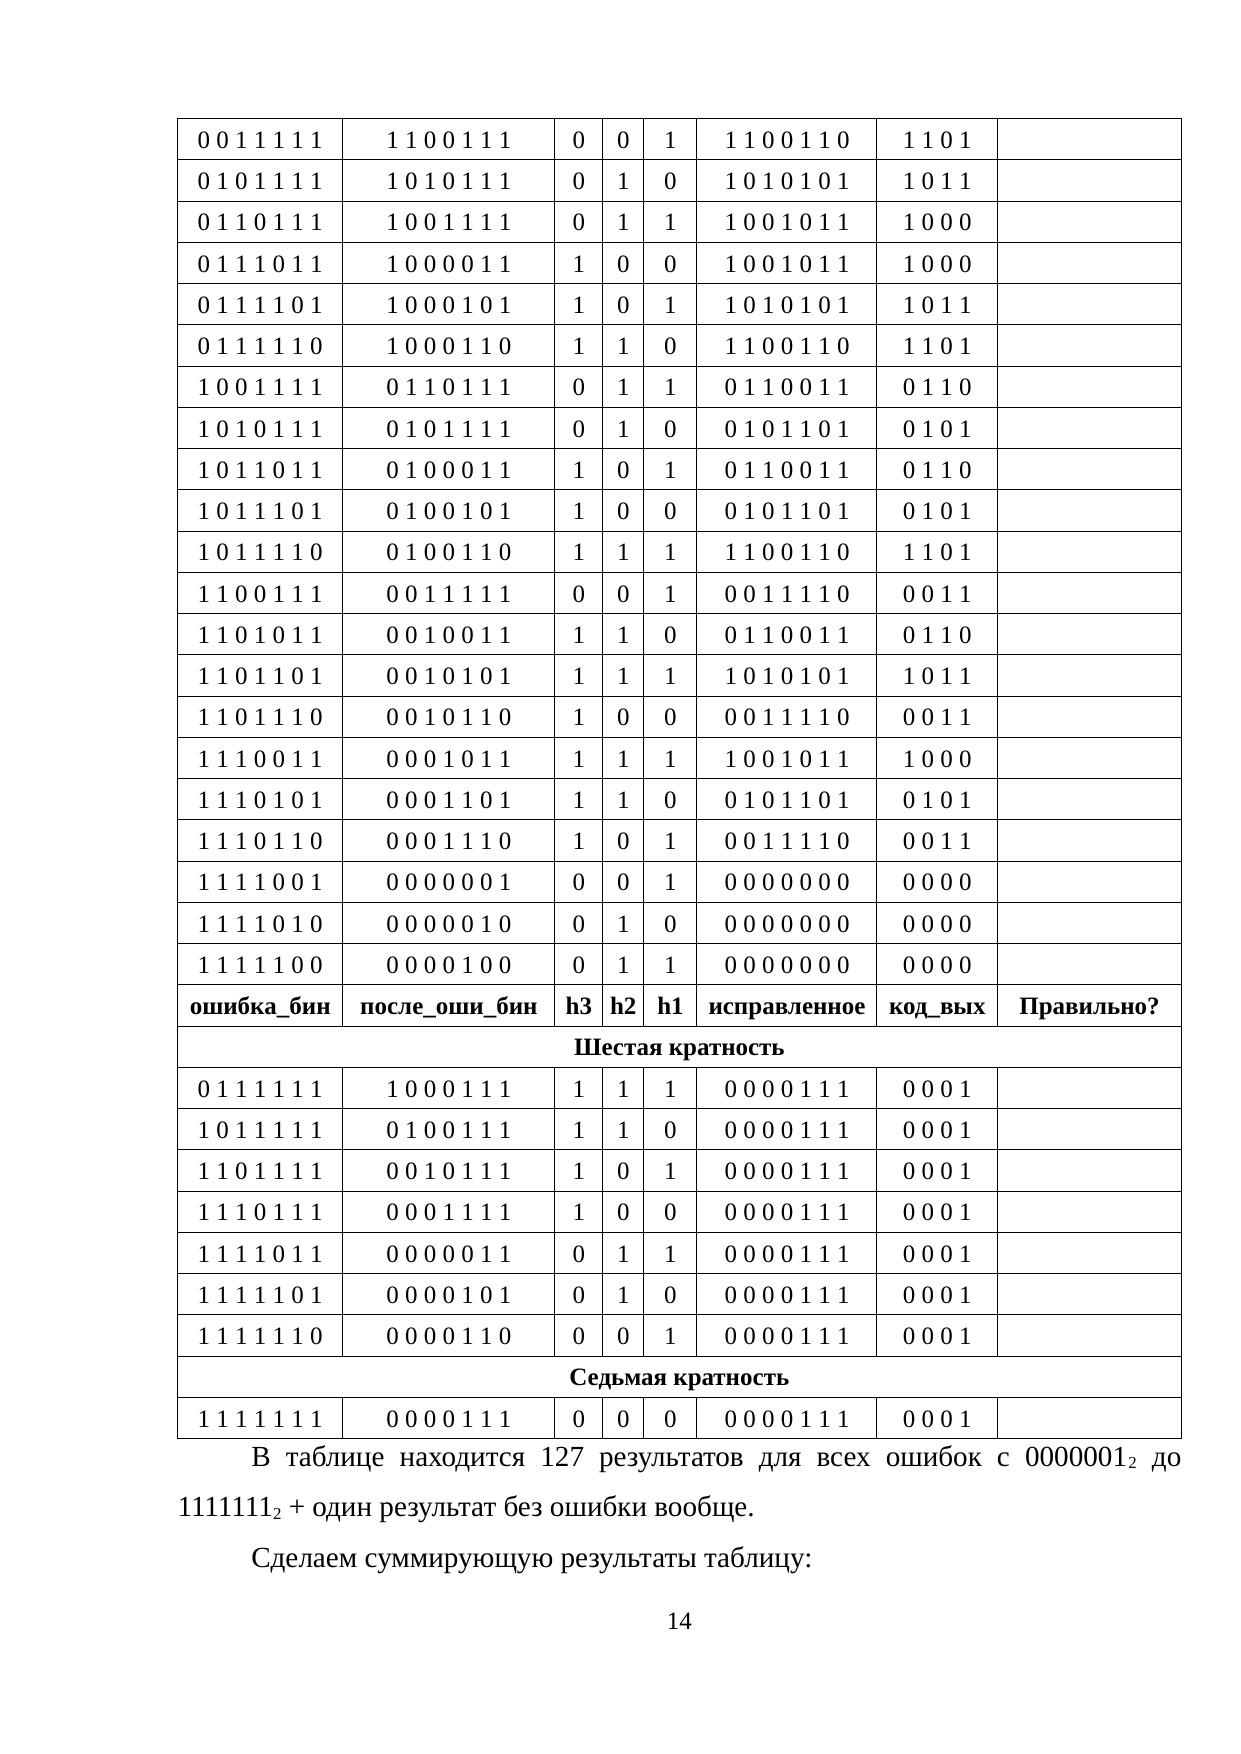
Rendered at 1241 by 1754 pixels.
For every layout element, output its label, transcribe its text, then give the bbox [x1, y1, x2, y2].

table_cell 0 [603, 490, 643, 531]
table_cell 1 [644, 655, 696, 696]
table_cell [998, 284, 1181, 324]
table_cell 0 0 0 1 [877, 1109, 997, 1149]
table_cell [998, 1068, 1181, 1108]
table_cell 1 [603, 532, 643, 572]
table_cell 0 0 0 0 1 1 0 [343, 1315, 554, 1356]
table_cell 1 1 1 0 1 1 1 [178, 1192, 342, 1232]
table_cell 0 1 1 0 1 1 1 [343, 367, 554, 407]
table_cell 1 1 0 0 1 1 1 [343, 119, 554, 159]
table_cell [998, 367, 1181, 407]
table_cell 0 [644, 903, 696, 943]
table_cell 0 [603, 284, 643, 324]
table_cell 0 1 0 1 1 0 1 [697, 408, 876, 448]
table_cell 0 0 1 0 1 1 0 [343, 697, 554, 737]
table_cell 0 0 0 1 1 1 1 [343, 1192, 554, 1232]
table_cell 0 0 0 0 1 1 1 [343, 1398, 554, 1438]
table_cell 1 1 0 1 [877, 119, 997, 159]
table_cell 1 0 1 0 1 0 1 [697, 284, 876, 324]
table_cell 0 [555, 1315, 602, 1356]
table_cell 0 1 1 0 0 1 1 [697, 449, 876, 489]
table_cell h3 [555, 985, 602, 1026]
table_cell 0 0 1 1 1 1 1 [343, 573, 554, 613]
table_cell 0 1 1 0 0 1 1 [697, 367, 876, 407]
table_cell 1 [603, 160, 643, 201]
table_cell 0 1 1 1 1 1 0 [178, 325, 342, 366]
table_cell 1 [644, 738, 696, 778]
table_cell 0 0 1 1 1 1 0 [697, 573, 876, 613]
table_cell 1 [555, 449, 602, 489]
table_cell 0 1 0 1 1 0 1 [697, 490, 876, 531]
table_cell [998, 408, 1181, 448]
table_cell 0 1 1 0 [877, 449, 997, 489]
table_cell 1 [555, 325, 602, 366]
table_cell 0 [644, 697, 696, 737]
table_cell 1 1 1 1 0 0 1 [178, 862, 342, 902]
table_cell 0 0 0 0 0 0 0 [697, 862, 876, 902]
table_cell 0 [555, 367, 602, 407]
table_cell 0 0 0 1 1 0 1 [343, 779, 554, 819]
table_cell 0 [644, 1109, 696, 1149]
table_cell 1 [644, 119, 696, 159]
table_cell 1 [555, 532, 602, 572]
table_cell 1 1 1 1 0 1 0 [178, 903, 342, 943]
table_cell 0 [603, 1398, 643, 1438]
table_cell 0 [603, 697, 643, 737]
table_cell 1 [555, 490, 602, 531]
table_cell 0 0 0 1 [877, 1398, 997, 1438]
table_cell 1 0 1 1 [877, 655, 997, 696]
table_cell 0 [555, 1233, 602, 1273]
table_cell 1 [644, 1233, 696, 1273]
table_cell [998, 202, 1181, 242]
table_cell 1 1 1 1 1 1 0 [178, 1315, 342, 1356]
table_cell 0 0 0 0 [877, 862, 997, 902]
table_cell 1 [603, 944, 643, 984]
table_cell 1 [603, 367, 643, 407]
table_cell 1 [603, 614, 643, 654]
table_cell 0 1 1 0 [877, 367, 997, 407]
table_cell 1 [644, 1315, 696, 1356]
table_cell 0 0 0 0 1 0 0 [343, 944, 554, 984]
table_cell 0 0 0 1 [877, 1192, 997, 1232]
table_cell 1 [555, 738, 602, 778]
table_cell 0 0 0 0 0 0 1 [343, 862, 554, 902]
table_cell 1 1 0 1 [877, 532, 997, 572]
table_cell 1 0 0 0 [877, 738, 997, 778]
table_cell 0 [555, 160, 602, 201]
table_cell 0 0 1 1 1 1 0 [697, 820, 876, 861]
table_cell 0 0 0 0 0 1 1 [343, 1233, 554, 1273]
table_cell 0 [603, 573, 643, 613]
table_cell [998, 532, 1181, 572]
table_cell 1 0 1 1 [877, 160, 997, 201]
table_cell h2 [603, 985, 643, 1026]
table_cell 1 [555, 243, 602, 283]
table_cell 1 1 0 1 1 1 1 [178, 1150, 342, 1191]
table_cell 0 [644, 490, 696, 531]
table_cell 0 0 1 1 [877, 573, 997, 613]
table_cell 0 1 1 1 1 0 1 [178, 284, 342, 324]
table_cell 1 0 0 0 [877, 202, 997, 242]
table_cell 0 [555, 202, 602, 242]
table_cell [998, 738, 1181, 778]
table_cell 1 [644, 367, 696, 407]
table_cell 0 [555, 408, 602, 448]
table_cell 0 0 0 0 0 0 0 [697, 903, 876, 943]
table_cell 0 0 0 1 1 1 0 [343, 820, 554, 861]
table_cell 1 [555, 1150, 602, 1191]
table_cell 0 0 0 0 1 0 1 [343, 1274, 554, 1314]
table_cell 1 0 0 1 0 1 1 [697, 243, 876, 283]
table_cell 1 0 0 1 0 1 1 [697, 738, 876, 778]
table_cell [998, 490, 1181, 531]
table_cell 0 0 0 0 1 1 1 [697, 1150, 876, 1191]
table_cell 0 1 0 1 [877, 408, 997, 448]
table_cell 0 0 0 1 [877, 1068, 997, 1108]
table_cell 1 1 0 0 1 1 0 [697, 532, 876, 572]
table_cell [998, 119, 1181, 159]
table_cell 0 0 1 1 1 1 1 [178, 119, 342, 159]
table_cell после_оши_бин [343, 985, 554, 1026]
table_cell 1 0 0 0 1 1 0 [343, 325, 554, 366]
table_cell 1 0 0 0 1 0 1 [343, 284, 554, 324]
table_cell 1 [603, 903, 643, 943]
table_cell 1 [555, 614, 602, 654]
table_cell 1 [603, 655, 643, 696]
table_cell 0 [603, 820, 643, 861]
table_cell 1 0 1 1 [877, 284, 997, 324]
table_cell 1 0 1 0 1 1 1 [178, 408, 342, 448]
table_cell Седьмая кратность [178, 1357, 1181, 1397]
table_cell 1 1 0 0 1 1 1 [178, 573, 342, 613]
table_cell 1 [555, 779, 602, 819]
table_cell 1 [555, 1192, 602, 1232]
table_cell 1 [644, 284, 696, 324]
table_cell 0 1 0 1 1 1 1 [343, 408, 554, 448]
table_cell 1 1 1 1 1 0 1 [178, 1274, 342, 1314]
table_cell 0 0 0 1 [877, 1150, 997, 1191]
table_cell 0 0 0 0 1 1 1 [697, 1233, 876, 1273]
table_cell 0 [644, 1398, 696, 1438]
table_cell 1 [644, 1068, 696, 1108]
table_cell 1 0 1 0 1 0 1 [697, 655, 876, 696]
table_cell [998, 449, 1181, 489]
table_cell 1 [603, 738, 643, 778]
table_cell 0 1 0 0 1 1 1 [343, 1109, 554, 1149]
table_cell 0 0 0 0 1 1 1 [697, 1398, 876, 1438]
table_cell 0 0 0 0 1 1 1 [697, 1192, 876, 1232]
table_cell 0 [644, 408, 696, 448]
table_cell 0 0 0 1 [877, 1233, 997, 1273]
table_cell h1 [644, 985, 696, 1026]
table_cell [998, 1192, 1181, 1232]
table_cell 1 1 1 0 1 1 0 [178, 820, 342, 861]
table_cell 1 1 1 0 1 0 1 [178, 779, 342, 819]
table_cell 1 1 0 1 1 0 1 [178, 655, 342, 696]
table_cell 0 1 1 1 1 1 1 [178, 1068, 342, 1108]
text В таблице находится 127 результатов для всех ошибок с 00000012 до 11111112 + один результат без ошибки вообще. [177, 1439, 1181, 1523]
table_cell [998, 1109, 1181, 1149]
table_cell 1 [555, 697, 602, 737]
table_cell Шестая кратность [178, 1027, 1181, 1067]
table_cell 1 [603, 408, 643, 448]
table_cell 0 0 1 1 1 1 0 [697, 697, 876, 737]
table_cell 0 0 1 1 [877, 697, 997, 737]
table_cell [998, 1274, 1181, 1314]
table_cell 0 0 0 0 0 0 0 [697, 944, 876, 984]
table_cell 0 [644, 325, 696, 366]
table_cell 1 0 0 1 0 1 1 [697, 202, 876, 242]
table_cell 1 [603, 325, 643, 366]
table_cell 0 1 1 0 [877, 614, 997, 654]
table_cell [998, 1315, 1181, 1356]
table_cell 0 1 1 1 0 1 1 [178, 243, 342, 283]
table_cell 0 [555, 119, 602, 159]
table_cell 1 [555, 655, 602, 696]
table_cell 0 [555, 1274, 602, 1314]
table_cell 0 0 0 1 0 1 1 [343, 738, 554, 778]
table_cell [998, 573, 1181, 613]
table_cell 1 [644, 944, 696, 984]
table_cell 1 1 1 0 0 1 1 [178, 738, 342, 778]
table_cell 1 [644, 862, 696, 902]
table_cell [998, 697, 1181, 737]
table_cell 0 [603, 1315, 643, 1356]
table_cell 1 0 0 0 1 1 1 [343, 1068, 554, 1108]
table_cell 0 1 1 0 0 1 1 [697, 614, 876, 654]
table_cell 1 [603, 1233, 643, 1273]
table_cell 0 1 0 1 [877, 490, 997, 531]
table_cell 0 0 0 0 1 1 1 [697, 1109, 876, 1149]
table_cell 1 1 0 0 1 1 0 [697, 325, 876, 366]
table_cell 0 1 0 1 [877, 779, 997, 819]
table_cell 1 [555, 820, 602, 861]
table_cell [998, 1233, 1181, 1273]
table_cell 0 0 0 0 0 1 0 [343, 903, 554, 943]
table_cell 1 [603, 1109, 643, 1149]
table_cell [998, 325, 1181, 366]
table_cell 0 [603, 119, 643, 159]
table_cell 0 1 0 0 0 1 1 [343, 449, 554, 489]
table_cell 0 [555, 573, 602, 613]
table_cell 1 [644, 820, 696, 861]
table_cell 0 0 0 1 [877, 1274, 997, 1314]
table_cell 0 [644, 614, 696, 654]
table_cell 0 [603, 1150, 643, 1191]
table_cell 1 0 1 1 1 1 0 [178, 532, 342, 572]
table_cell 0 [644, 779, 696, 819]
table_cell 0 [644, 160, 696, 201]
text Сделаем суммирующую результаты таблицу: [177, 1540, 1181, 1573]
table_cell 1 [603, 202, 643, 242]
table_cell 0 0 1 0 0 1 1 [343, 614, 554, 654]
table_cell 0 0 0 0 1 1 1 [697, 1068, 876, 1108]
table_cell 1 [644, 1150, 696, 1191]
table_cell 0 0 0 1 [877, 1315, 997, 1356]
table_cell 1 [644, 532, 696, 572]
table_cell [998, 820, 1181, 861]
table_cell 1 [603, 779, 643, 819]
table_cell [998, 903, 1181, 943]
table_cell 0 [603, 449, 643, 489]
table_cell 1 [555, 1109, 602, 1149]
table_cell 1 0 0 1 1 1 1 [343, 202, 554, 242]
table_cell 1 [603, 1274, 643, 1314]
table_cell 0 [644, 1192, 696, 1232]
table_cell 1 1 0 1 0 1 1 [178, 614, 342, 654]
table_cell 1 1 1 1 1 1 1 [178, 1398, 342, 1438]
table_cell 1 [644, 573, 696, 613]
table_cell [998, 655, 1181, 696]
table_cell 1 1 1 1 1 0 0 [178, 944, 342, 984]
table_cell 0 [603, 1192, 643, 1232]
table_cell [998, 243, 1181, 283]
table_cell 0 [555, 944, 602, 984]
table_cell 0 0 1 0 1 0 1 [343, 655, 554, 696]
table_cell 1 [644, 202, 696, 242]
table_cell 0 [644, 1274, 696, 1314]
table_cell 1 1 0 1 [877, 325, 997, 366]
table_cell 0 1 0 0 1 1 0 [343, 532, 554, 572]
table_cell 0 0 0 0 1 1 1 [697, 1274, 876, 1314]
table_cell 0 1 0 0 1 0 1 [343, 490, 554, 531]
table_cell 1 0 1 1 1 0 1 [178, 490, 342, 531]
table_cell 0 0 1 1 [877, 820, 997, 861]
table_cell 1 [644, 449, 696, 489]
table_cell 1 1 0 1 1 1 0 [178, 697, 342, 737]
table_cell ошибка_бин [178, 985, 342, 1026]
table_cell 1 [555, 1068, 602, 1108]
table_cell 1 1 1 1 0 1 1 [178, 1233, 342, 1273]
table_cell [998, 862, 1181, 902]
table_cell [998, 614, 1181, 654]
table_cell 0 0 0 0 [877, 903, 997, 943]
table_cell 0 [603, 243, 643, 283]
table_cell [998, 1398, 1181, 1438]
table_cell 1 0 0 0 0 1 1 [343, 243, 554, 283]
table_cell 1 0 1 1 0 1 1 [178, 449, 342, 489]
table_cell 0 0 1 0 1 1 1 [343, 1150, 554, 1191]
table_cell 1 0 0 1 1 1 1 [178, 367, 342, 407]
table_cell 1 0 1 0 1 1 1 [343, 160, 554, 201]
table_cell [998, 160, 1181, 201]
table_cell [998, 1150, 1181, 1191]
table_cell 0 [555, 903, 602, 943]
table_cell Правильно? [998, 985, 1181, 1026]
table_cell 0 [644, 243, 696, 283]
table_cell 0 1 0 1 1 0 1 [697, 779, 876, 819]
table_cell 1 0 1 0 1 0 1 [697, 160, 876, 201]
table_cell 0 [555, 862, 602, 902]
table_cell 0 [603, 862, 643, 902]
table_cell 0 [555, 1398, 602, 1438]
table_cell [998, 779, 1181, 819]
table_cell 0 0 0 0 1 1 1 [697, 1315, 876, 1356]
table_cell исправленное [697, 985, 876, 1026]
table_cell 0 0 0 0 [877, 944, 997, 984]
table_cell 1 [603, 1068, 643, 1108]
table_cell 1 0 0 0 [877, 243, 997, 283]
table_cell 0 1 0 1 1 1 1 [178, 160, 342, 201]
table_cell код_вых [877, 985, 997, 1026]
table_cell 1 0 1 1 1 1 1 [178, 1109, 342, 1149]
table_cell 0 1 1 0 1 1 1 [178, 202, 342, 242]
table_cell [998, 944, 1181, 984]
table_cell 1 1 0 0 1 1 0 [697, 119, 876, 159]
table_cell 1 [555, 284, 602, 324]
